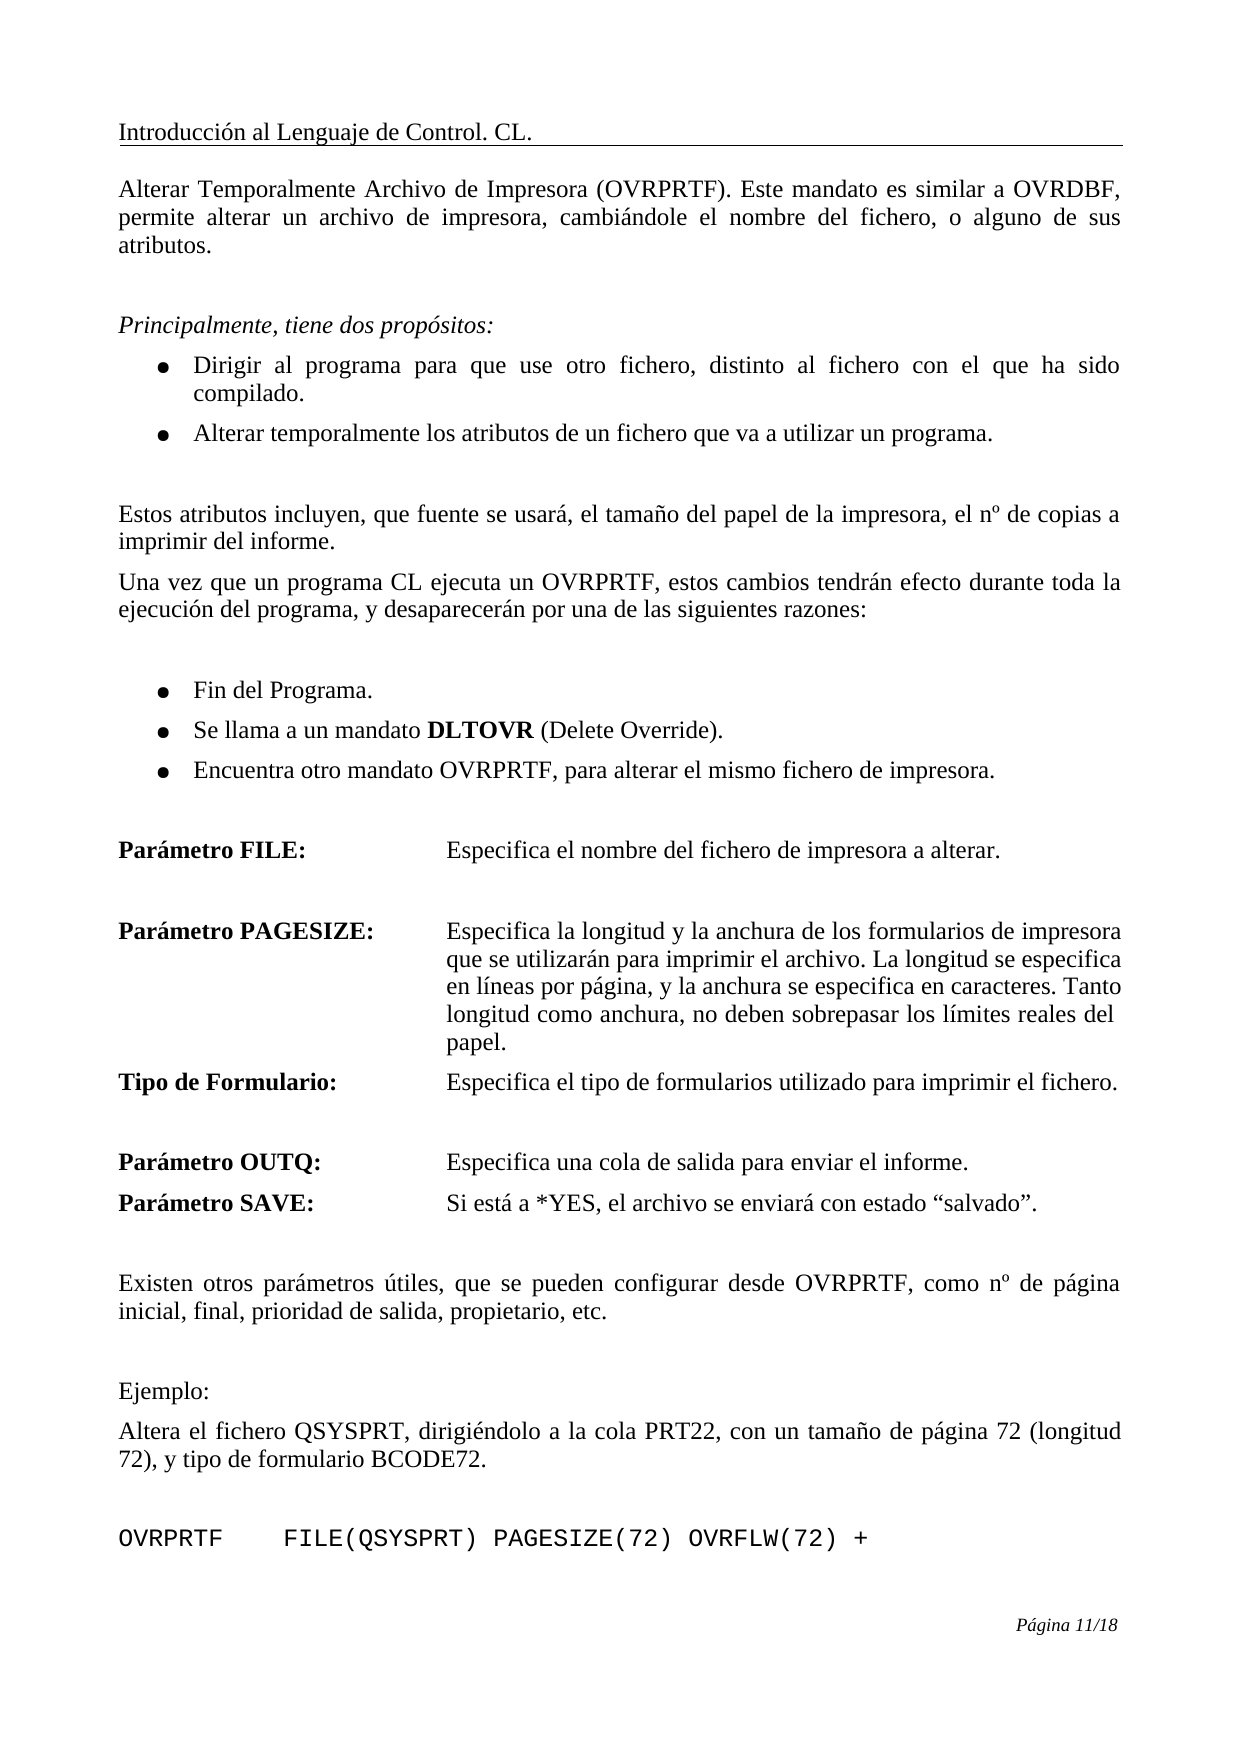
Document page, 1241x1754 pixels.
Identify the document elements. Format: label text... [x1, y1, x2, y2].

text Ejemplo: [118, 1377, 1122, 1405]
list Encuentra otro mandato OVRPRTF, para alterar el mismo fichero de impresora. [156, 756, 1122, 784]
text Principalmente, tiene dos propósitos: [118, 311, 1122, 339]
list Dirigir al programa para que use otro fichero, distinto al fichero con el que ha sido compilado. [156, 351, 1122, 407]
text Parámetro SAVE: Si está a *YES, el archivo se enviará con estado “salvado”. [118, 1189, 1122, 1216]
text Existen otros parámetros útiles, que se pueden configurar desde OVRPRTF, como nº de página inicial, final, prioridad de salida, propietario, etc. [118, 1269, 1122, 1324]
text OVRPRTF FILE(QSYSPRT) PAGESIZE(72) OVRFLW(72) + [118, 1526, 1122, 1554]
text Una vez que un programa CL ejecuta un OVRPRTF, estos cambios tendrán efecto durante toda la ejecución del programa, y desaparecerán por una de las siguientes razones: [118, 568, 1122, 623]
text Estos atributos incluyen, que fuente se usará, el tamaño del papel de la impresora, el nº de copias a imprimir del informe. [118, 500, 1122, 555]
list Se llama a un mandato DLTOVR (Delete Override). [156, 716, 1122, 744]
list Alterar temporalmente los atributos de un fichero que va a utilizar un programa. [156, 419, 1122, 447]
text Parámetro PAGESIZE: Especifica la longitud y la anchura de los formularios de impresora que se utilizarán para imprimir el archivo. La longitud se especifica en líneas por página, y la anchura se especifica en caracteres. Tanto longitud como anchura, no deben sobrepasar los límites reales del papel. [118, 917, 1122, 1056]
text Parámetro FILE: Especifica el nombre del fichero de impresora a alterar. [118, 837, 1122, 864]
list Fin del Programa. [156, 676, 1122, 703]
text Tipo de Formulario: Especifica el tipo de formularios utilizado para imprimir el fichero. [118, 1068, 1122, 1096]
text Altera el fichero QSYSPRT, dirigiéndolo a la cola PRT22, con un tamaño de página 72 (longitud 72), y tipo de formulario BCODE72. [118, 1417, 1122, 1473]
text Parámetro OUTQ: Especifica una cola de salida para enviar el informe. [118, 1148, 1122, 1176]
text Alterar Temporalmente Archivo de Impresora (OVRPRTF). Este mandato es similar a OVRDBF, permite alterar un archivo de impresora, cambiándole el nombre del fichero, o alguno de sus atributos. [118, 175, 1122, 258]
